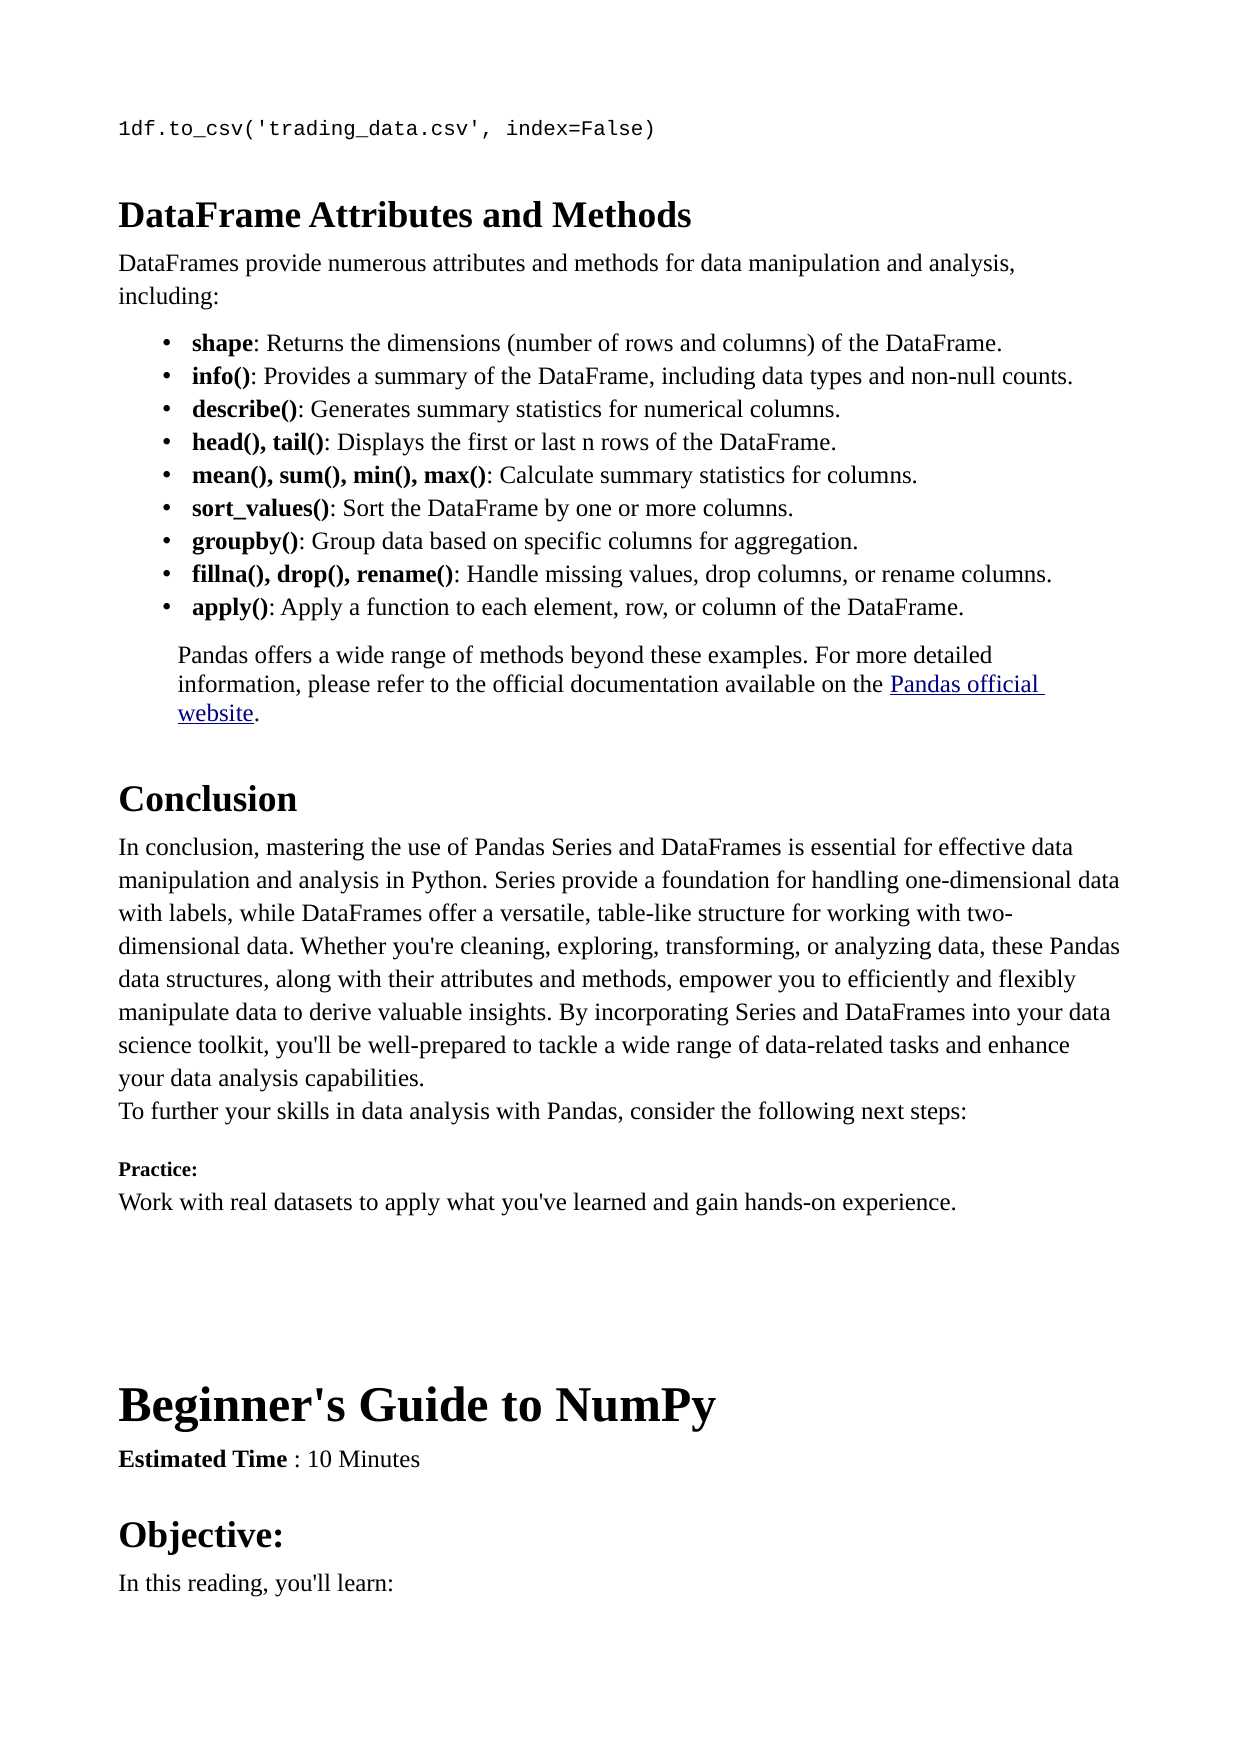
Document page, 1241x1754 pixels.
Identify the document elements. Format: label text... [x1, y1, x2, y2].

subtitle Conclusion [118, 777, 1122, 820]
list shape: Returns the dimensions (number of rows and columns) of the DataFrame. [162, 328, 1122, 357]
list head(), tail(): Displays the first or last n rows of the DataFrame. [162, 427, 1122, 456]
list sort_values(): Sort the DataFrame by one or more columns. [162, 493, 1122, 522]
text Estimated Time : 10 Minutes [118, 1444, 1122, 1473]
subtitle Beginner's Guide to NumPy [118, 1374, 1122, 1432]
list mean(), sum(), min(), max(): Calculate summary statistics for columns. [162, 460, 1122, 489]
text DataFrames provide numerous attributes and methods for data manipulation and analysis, including: [118, 248, 1122, 309]
text In conclusion, mastering the use of Pandas Series and DataFrames is essential for effective data manipulation and analysis in Python. Series provide a foundation for handling one-dimensional data with labels, while DataFrames offer a versatile, table-like structure for working with two-dimensional data. Whether you're cleaning, exploring, transforming, or analyzing data, these Pandas data structures, along with their attributes and methods, empower you to efficiently and flexibly manipulate data to derive valuable insights. By incorporating Series and DataFrames into your data science toolkit, you'll be well-prepared to tackle a wide range of data-related tasks and enhance your data analysis capabilities. To further your skills in data analysis with Pandas, consider the following next steps: [118, 832, 1122, 1125]
text In this reading, you'll learn: [118, 1568, 1122, 1597]
list info(): Provides a summary of the DataFrame, including data types and non-null counts. [162, 361, 1122, 390]
text Pandas offers a wide range of methods beyond these examples. For more detailed information, please refer to the official documentation available on the Pandas official website. [177, 640, 1063, 726]
list apply(): Apply a function to each element, row, or column of the DataFrame. [162, 592, 1122, 621]
list groupby(): Group data based on specific columns for aggregation. [162, 526, 1122, 555]
list fillna(), drop(), rename(): Handle missing values, drop columns, or rename columns. [162, 559, 1122, 588]
subtitle DataFrame Attributes and Methods [118, 192, 1122, 235]
list describe(): Generates summary statistics for numerical columns. [162, 394, 1122, 423]
text Work with real datasets to apply what you've learned and gain hands-on experience. [118, 1187, 1122, 1216]
text 1df.to_csv('trading_data.csv', index=False) [118, 118, 1122, 142]
subtitle Objective: [118, 1513, 1122, 1556]
subtitle Practice: [118, 1157, 1122, 1181]
